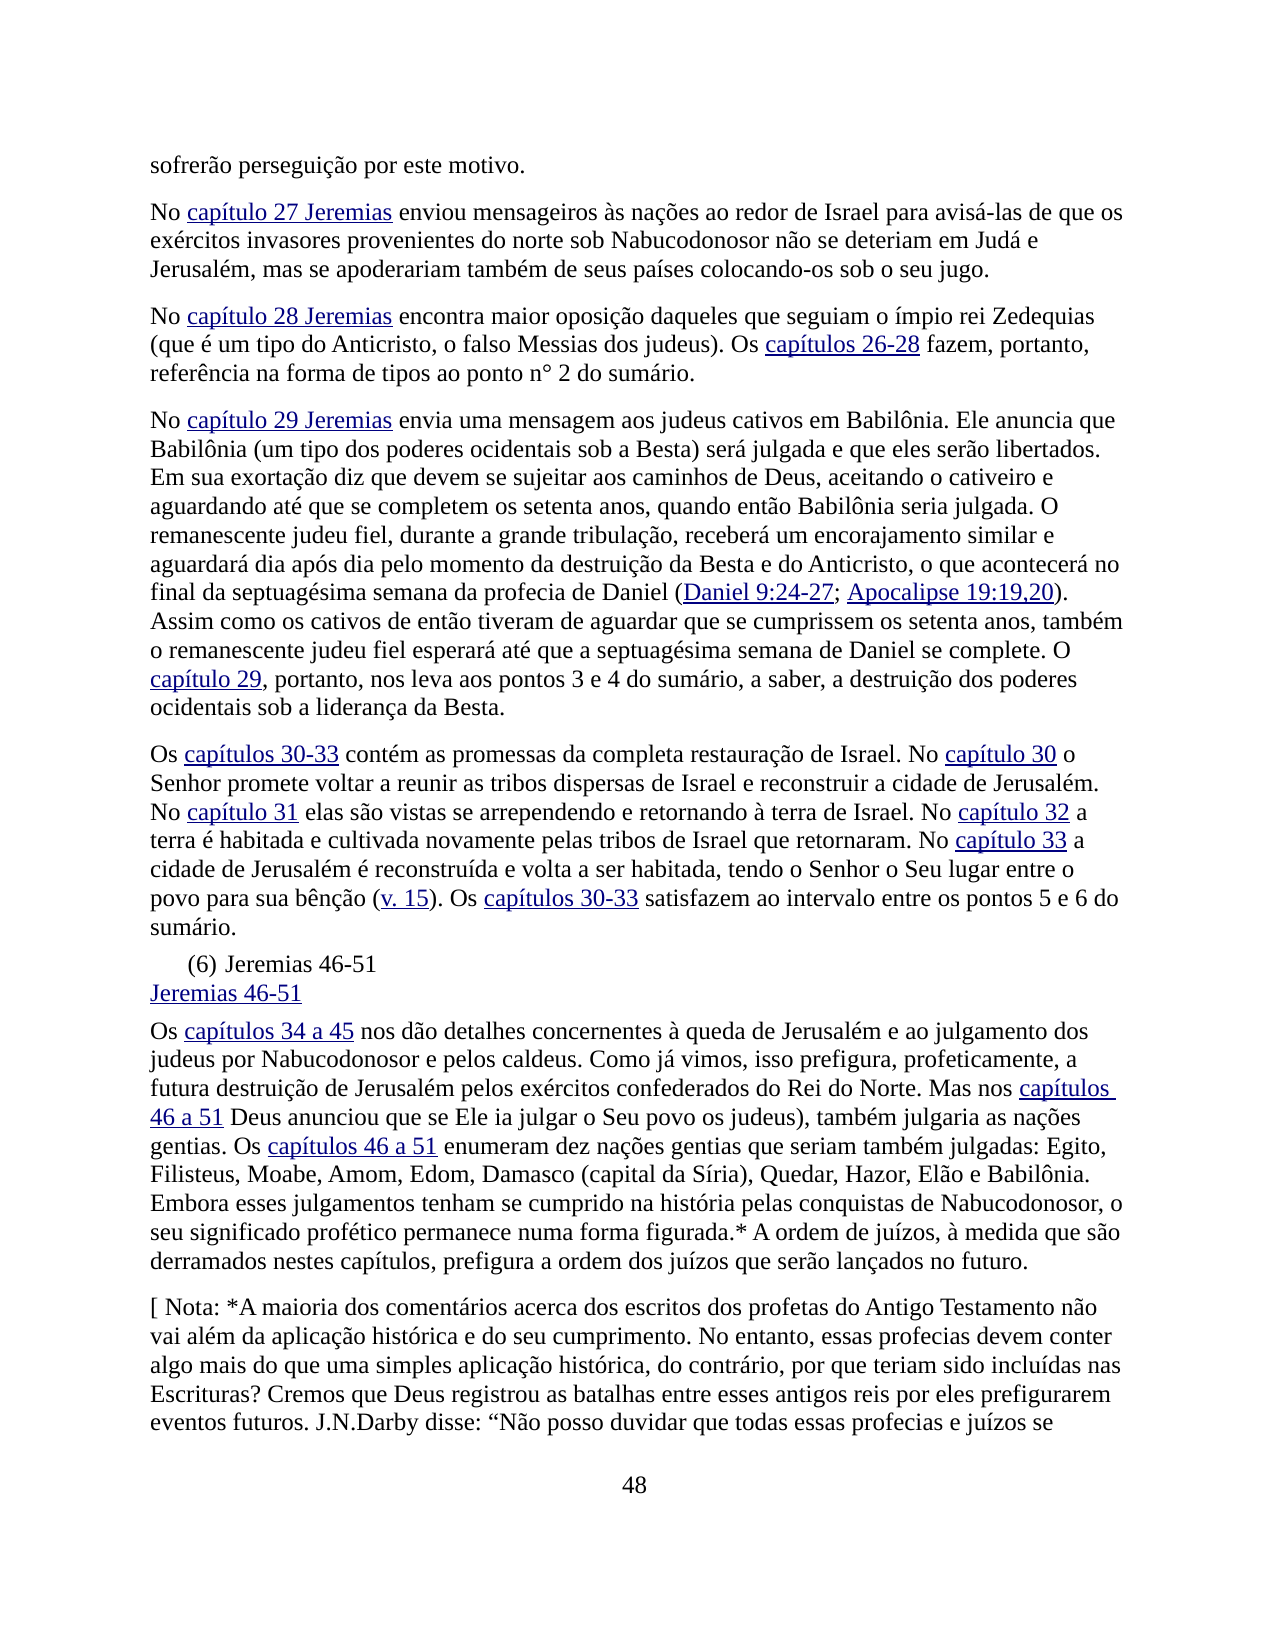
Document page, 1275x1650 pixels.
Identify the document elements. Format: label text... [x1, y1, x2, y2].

text Jeremias 46-51 [150, 978, 1125, 1007]
text [ Nota: *A maioria dos comentários acerca dos escritos dos profetas do Antigo Testamento não vai além da aplicação histórica e do seu cumprimento. No entanto, essas profecias devem conter algo mais do que uma simples aplicação histórica, do contrário, por que teriam sido incluídas nas Escrituras? Cremos que Deus registrou as batalhas entre esses antigos reis por eles prefigurarem eventos futuros. J.N.Darby disse: “Não posso duvidar que todas essas profecias e juízos se [150, 1292, 1125, 1436]
text Os capítulos 30-33 contém as promessas da completa restauração de Israel. No capítulo 30 o Senhor promete voltar a reunir as tribos dispersas de Israel e reconstruir a cidade de Jerusalém. No capítulo 31 elas são vistas se arrependendo e retornando à terra de Israel. No capítulo 32 a terra é habitada e cultivada novamente pelas tribos de Israel que retornaram. No capítulo 33 a cidade de Jerusalém é reconstruída e volta a ser habitada, tendo o Senhor o Seu lugar entre o povo para sua bênção (v. 15). Os capítulos 30-33 satisfazem ao intervalo entre os pontos 5 e 6 do sumário. [150, 739, 1125, 940]
list Jeremias 46-51 [187, 949, 1125, 978]
text No capítulo 29 Jeremias envia uma mensagem aos judeus cativos em Babilônia. Ele anuncia que Babilônia (um tipo dos poderes ocidentais sob a Besta) será julgada e que eles serão libertados. Em sua exortação diz que devem se sujeitar aos caminhos de Deus, aceitando o cativeiro e aguardando até que se completem os setenta anos, quando então Babilônia seria julgada. O remanescente judeu fiel, durante a grande tribulação, receberá um encorajamento similar e aguardará dia após dia pelo momento da destruição da Besta e do Anticristo, o que acontecerá no final da septuagésima semana da profecia de Daniel (Daniel 9:24-27; Apocalipse 19:19,20). Assim como os cativos de então tiveram de aguardar que se cumprissem os setenta anos, também o remanescente judeu fiel esperará até que a septuagésima semana de Daniel se complete. O capítulo 29, portanto, nos leva aos pontos 3 e 4 do sumário, a saber, a destruição dos poderes ocidentais sob a liderança da Besta. [150, 405, 1125, 721]
text Os capítulos 34 a 45 nos dão detalhes concernentes à queda de Jerusalém e ao julgamento dos judeus por Nabucodonosor e pelos caldeus. Como já vimos, isso prefigura, profeticamente, a futura destruição de Jerusalém pelos exércitos confederados do Rei do Norte. Mas nos capítulos 46 a 51 Deus anunciou que se Ele ia julgar o Seu povo os judeus), também julgaria as nações gentias. Os capítulos 46 a 51 enumeram dez nações gentias que seriam também julgadas: Egito, Filisteus, Moabe, Amom, Edom, Damasco (capital da Síria), Quedar, Hazor, Elão e Babilônia. Embora esses julgamentos tenham se cumprido na história pelas conquistas de Nabucodonosor, o seu significado profético permanece numa forma figurada.* A ordem de juízos, à medida que são derramados nestes capítulos, prefigura a ordem dos juízos que serão lançados no futuro. [150, 1016, 1125, 1274]
text sofrerão perseguição por este motivo. [150, 150, 1125, 179]
text No capítulo 28 Jeremias encontra maior oposição daqueles que seguiam o ímpio rei Zedequias (que é um tipo do Anticristo, o falso Messias dos judeus). Os capítulos 26-28 fazem, portanto, referência na forma de tipos ao ponto n° 2 do sumário. [150, 301, 1125, 387]
text No capítulo 27 Jeremias enviou mensageiros às nações ao redor de Israel para avisá-las de que os exércitos invasores provenientes do norte sob Nabucodonosor não se deteriam em Judá e Jerusalém, mas se apoderariam também de seus países colocando-os sob o seu jugo. [150, 197, 1125, 283]
